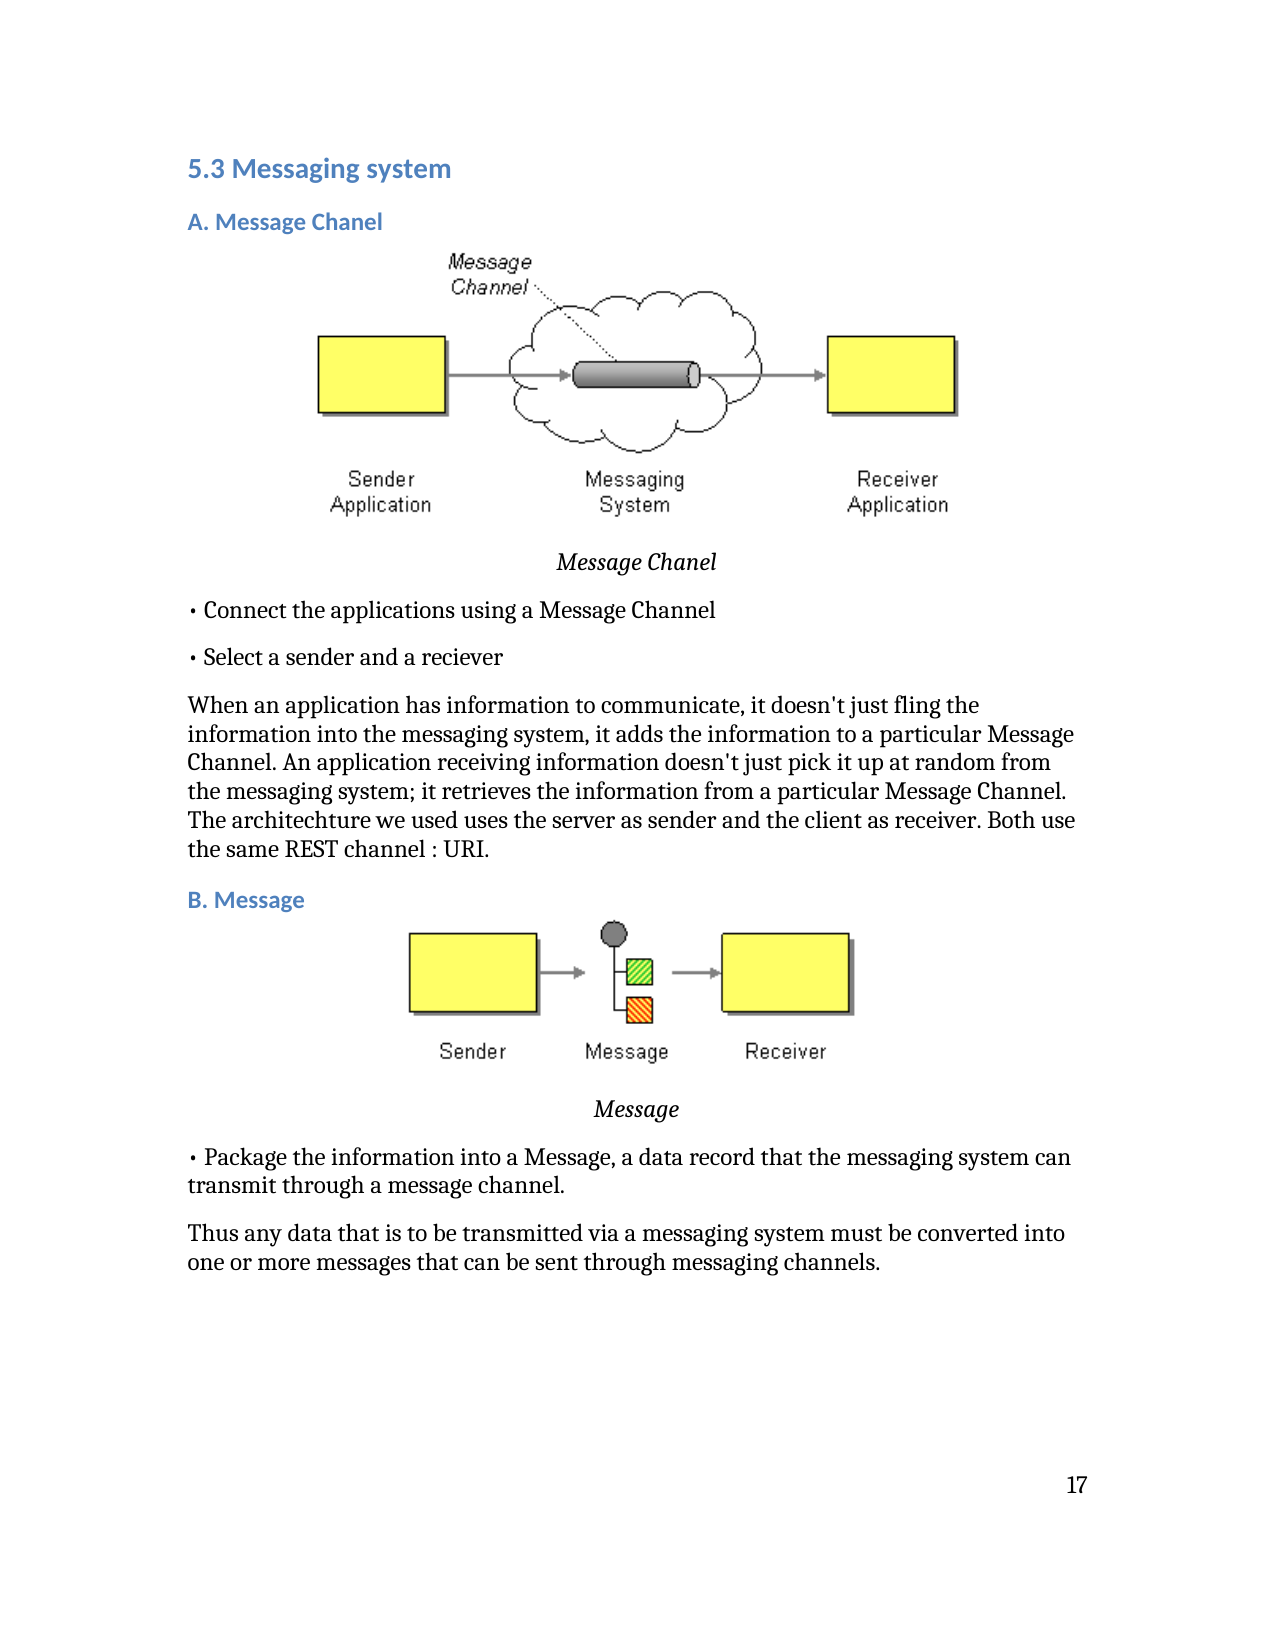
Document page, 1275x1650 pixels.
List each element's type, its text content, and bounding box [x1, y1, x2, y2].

picture [396, 914, 879, 1075]
text • Package the information into a Message, a data record that the messaging system can transmit through a message channel. [187, 1142, 1087, 1200]
text Message [187, 1095, 1087, 1124]
text • Connect the applications using a Message Channel [187, 596, 1087, 624]
subtitle A. Message Chanel [187, 206, 1087, 237]
text Message Chanel [187, 548, 1087, 577]
picture [299, 237, 976, 528]
subtitle 5.3 Messaging system [187, 150, 1087, 186]
text When an application has information to communicate, it doesn't just fling the information into the messaging system, it adds the information to a particular Message Channel. An application receiving information doesn't just pick it up at random from the messaging system; it retrieves the information from a particular Message Channel. The architechture we used uses the server as sender and the client as receiver. Both use the same REST channel : URI. [187, 691, 1087, 863]
subtitle B. Message [187, 884, 1087, 915]
text • Select a sender and a reciever [187, 643, 1087, 672]
text Thus any data that is to be transmitted via a messaging system must be converted into one or more messages that can be sent through messaging channels. [187, 1219, 1087, 1276]
